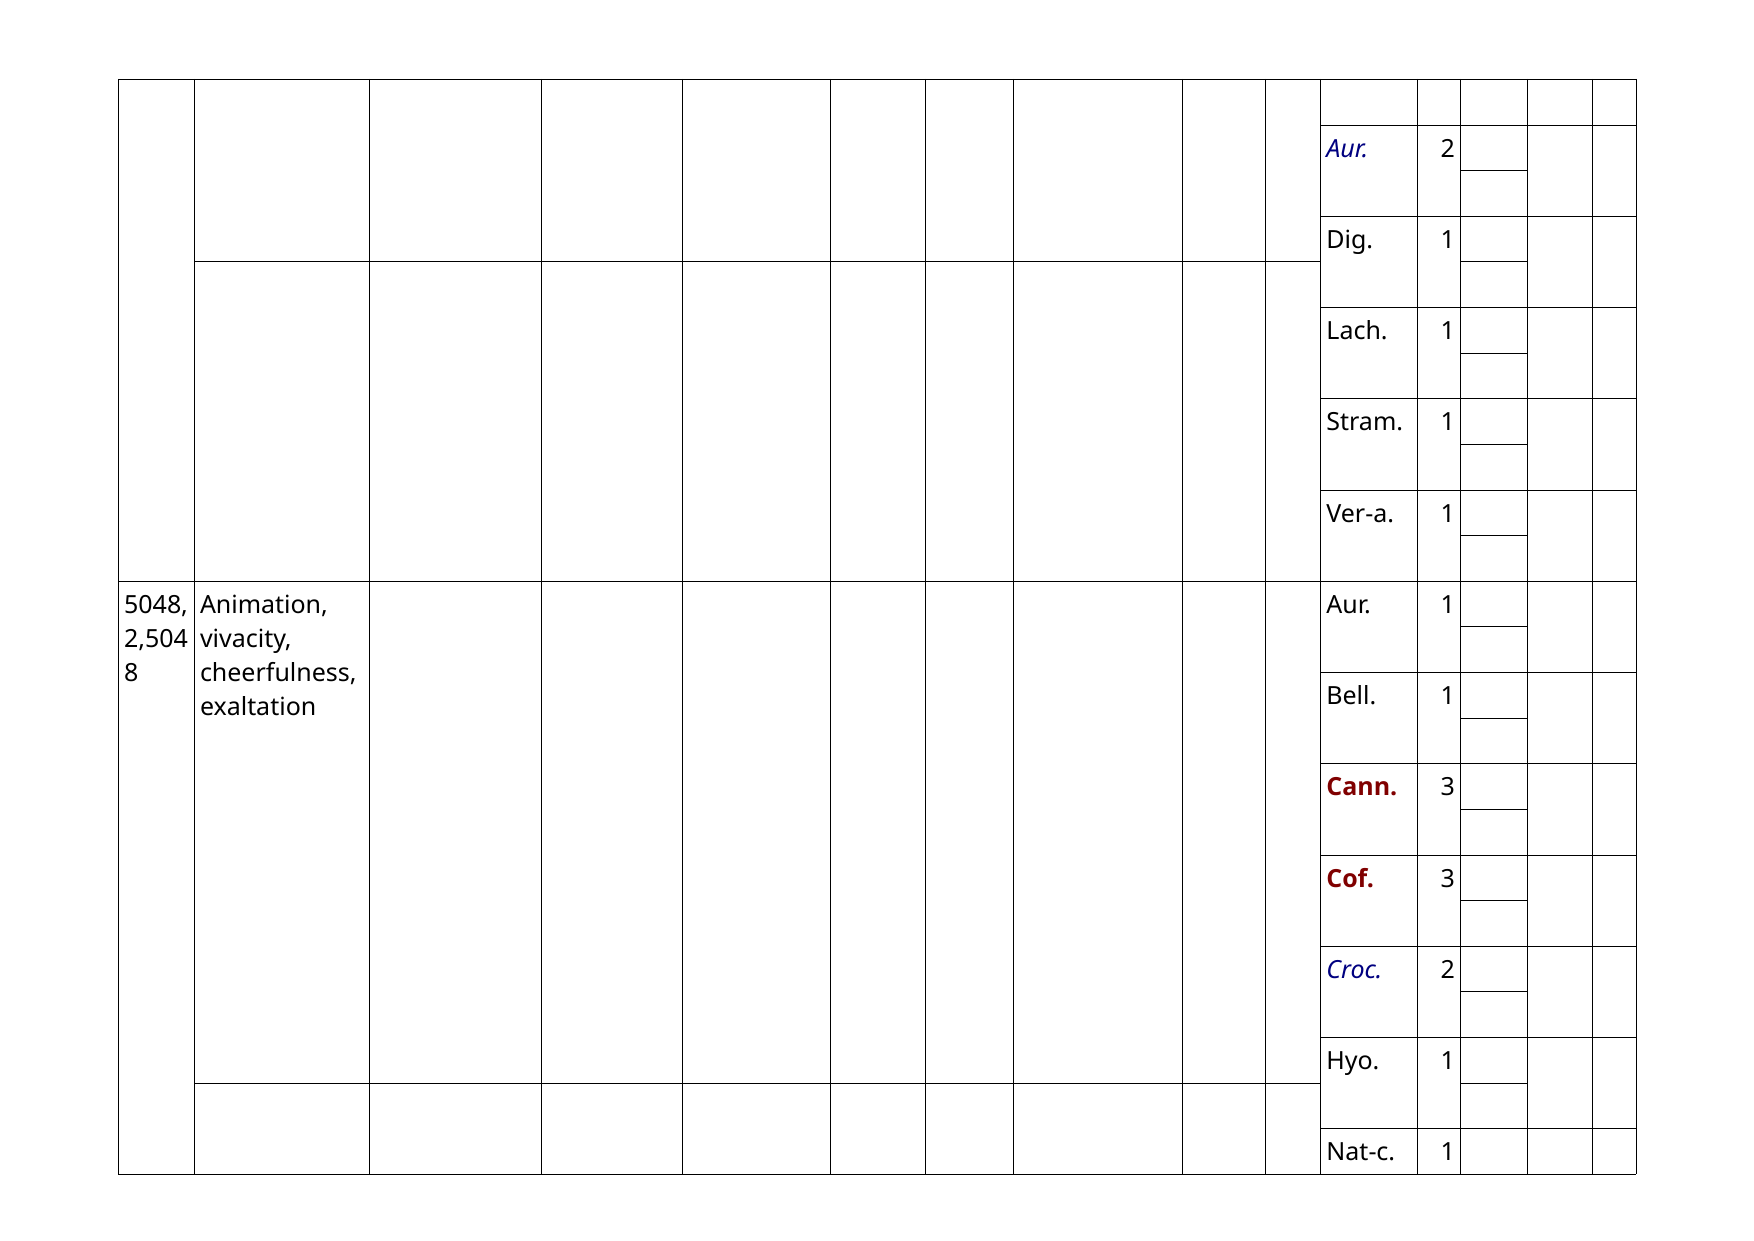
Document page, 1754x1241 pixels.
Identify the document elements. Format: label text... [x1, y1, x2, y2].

table_cell [195, 262, 369, 581]
table_cell [926, 262, 1013, 581]
table_cell [1461, 399, 1527, 444]
table_cell [1461, 262, 1527, 307]
table_cell [1183, 80, 1265, 261]
table_cell Bell. [1321, 673, 1417, 763]
table_cell 2 [1418, 947, 1460, 1037]
table_cell [1593, 399, 1636, 489]
table_cell Cann. [1321, 764, 1417, 854]
table_cell [370, 1084, 541, 1174]
table_cell Cof. [1321, 856, 1417, 946]
table_cell [1183, 262, 1265, 581]
table_cell Ver-a. [1321, 491, 1417, 581]
table_cell [370, 582, 541, 1083]
table_cell Lach. [1321, 308, 1417, 398]
table_cell 5048,2,5048 [119, 582, 194, 1174]
table_cell Aur. [1321, 582, 1417, 672]
table_cell [1528, 947, 1592, 1037]
table_cell [1461, 901, 1527, 946]
table_cell [1593, 673, 1636, 763]
table_cell [926, 582, 1013, 1083]
table_cell Nat-c. [1321, 1129, 1417, 1174]
table_cell [1593, 217, 1636, 307]
table_cell [1461, 354, 1527, 398]
table_cell [1461, 1038, 1527, 1083]
table_cell [542, 582, 682, 1083]
table_cell [1418, 80, 1460, 124]
table_cell [1461, 719, 1527, 763]
table_cell [1014, 1084, 1182, 1174]
table_cell [1266, 1084, 1320, 1174]
table_cell [1461, 308, 1527, 353]
table_cell [1461, 1129, 1527, 1174]
table_cell [1461, 810, 1527, 854]
table_cell [1528, 764, 1592, 854]
table_cell [1266, 262, 1320, 581]
table_cell [1321, 80, 1417, 124]
table_cell [831, 582, 925, 1083]
table_cell [1461, 126, 1527, 170]
table_cell 1 [1418, 1129, 1460, 1174]
table_cell Aur. [1321, 126, 1417, 216]
table_cell [926, 1084, 1013, 1174]
table_cell [831, 262, 925, 581]
table_cell Stram. [1321, 399, 1417, 489]
table_cell [1593, 308, 1636, 398]
table_cell [1593, 1038, 1636, 1128]
table_cell 1 [1418, 217, 1460, 307]
table_cell [683, 582, 830, 1083]
table_cell [831, 1084, 925, 1174]
table_cell [1593, 856, 1636, 946]
table_cell [1593, 582, 1636, 672]
table_cell Dig. [1321, 217, 1417, 307]
table_cell [1593, 80, 1636, 124]
table_cell 3 [1418, 764, 1460, 854]
table_cell [1461, 171, 1527, 216]
table_cell [1461, 80, 1527, 124]
table_cell [1014, 582, 1182, 1083]
table_cell [683, 262, 830, 581]
table_cell [926, 80, 1013, 261]
table_cell [683, 1084, 830, 1174]
table_cell [831, 80, 925, 261]
table_cell [1593, 491, 1636, 581]
table_cell [1461, 445, 1527, 489]
table_cell [542, 1084, 682, 1174]
table_cell 2 [1418, 126, 1460, 216]
table_cell 1 [1418, 582, 1460, 672]
table_cell 3 [1418, 856, 1460, 946]
table_cell [1528, 673, 1592, 763]
table_cell Hyo. [1321, 1038, 1417, 1128]
table_cell [370, 262, 541, 581]
table_cell [119, 80, 194, 581]
table_cell Croc. [1321, 947, 1417, 1037]
table_cell [542, 80, 682, 261]
table_cell [1593, 1129, 1636, 1174]
table_cell [1461, 856, 1527, 900]
table_cell [1461, 764, 1527, 809]
table_cell [1528, 1129, 1592, 1174]
table_cell 1 [1418, 399, 1460, 489]
table_cell 1 [1418, 1038, 1460, 1128]
table_cell [1014, 80, 1182, 261]
table_cell [1528, 856, 1592, 946]
table_cell 1 [1418, 308, 1460, 398]
table_cell [1593, 126, 1636, 216]
table_cell 1 [1418, 673, 1460, 763]
table_cell 1 [1418, 491, 1460, 581]
table_cell [1528, 491, 1592, 581]
table_cell [1593, 764, 1636, 854]
table_cell [1183, 1084, 1265, 1174]
table_cell [1528, 217, 1592, 307]
table_cell [1183, 582, 1265, 1083]
table_cell [370, 80, 541, 261]
table_cell [1528, 308, 1592, 398]
table_cell [1461, 536, 1527, 581]
table_cell [195, 1084, 369, 1174]
table_cell [1266, 582, 1320, 1083]
table_cell [1461, 992, 1527, 1037]
table_cell [1528, 582, 1592, 672]
table_cell [1266, 80, 1320, 261]
table_cell [1461, 582, 1527, 626]
table_cell [1528, 80, 1592, 124]
table_cell [1528, 126, 1592, 216]
table_cell [1461, 627, 1527, 672]
table_cell [1593, 947, 1636, 1037]
table_cell [1461, 1084, 1527, 1128]
table_cell [1461, 217, 1527, 261]
table_cell [1528, 399, 1592, 489]
table_cell [195, 80, 369, 261]
table_cell [1014, 262, 1182, 581]
table_cell [1461, 947, 1527, 991]
table_cell [542, 262, 682, 581]
table_cell [1461, 673, 1527, 718]
table_cell [1461, 491, 1527, 535]
table_cell Animation, vivacity, cheerfulness, exaltation [195, 582, 369, 1083]
table_cell [1528, 1038, 1592, 1128]
table_cell [683, 80, 830, 261]
